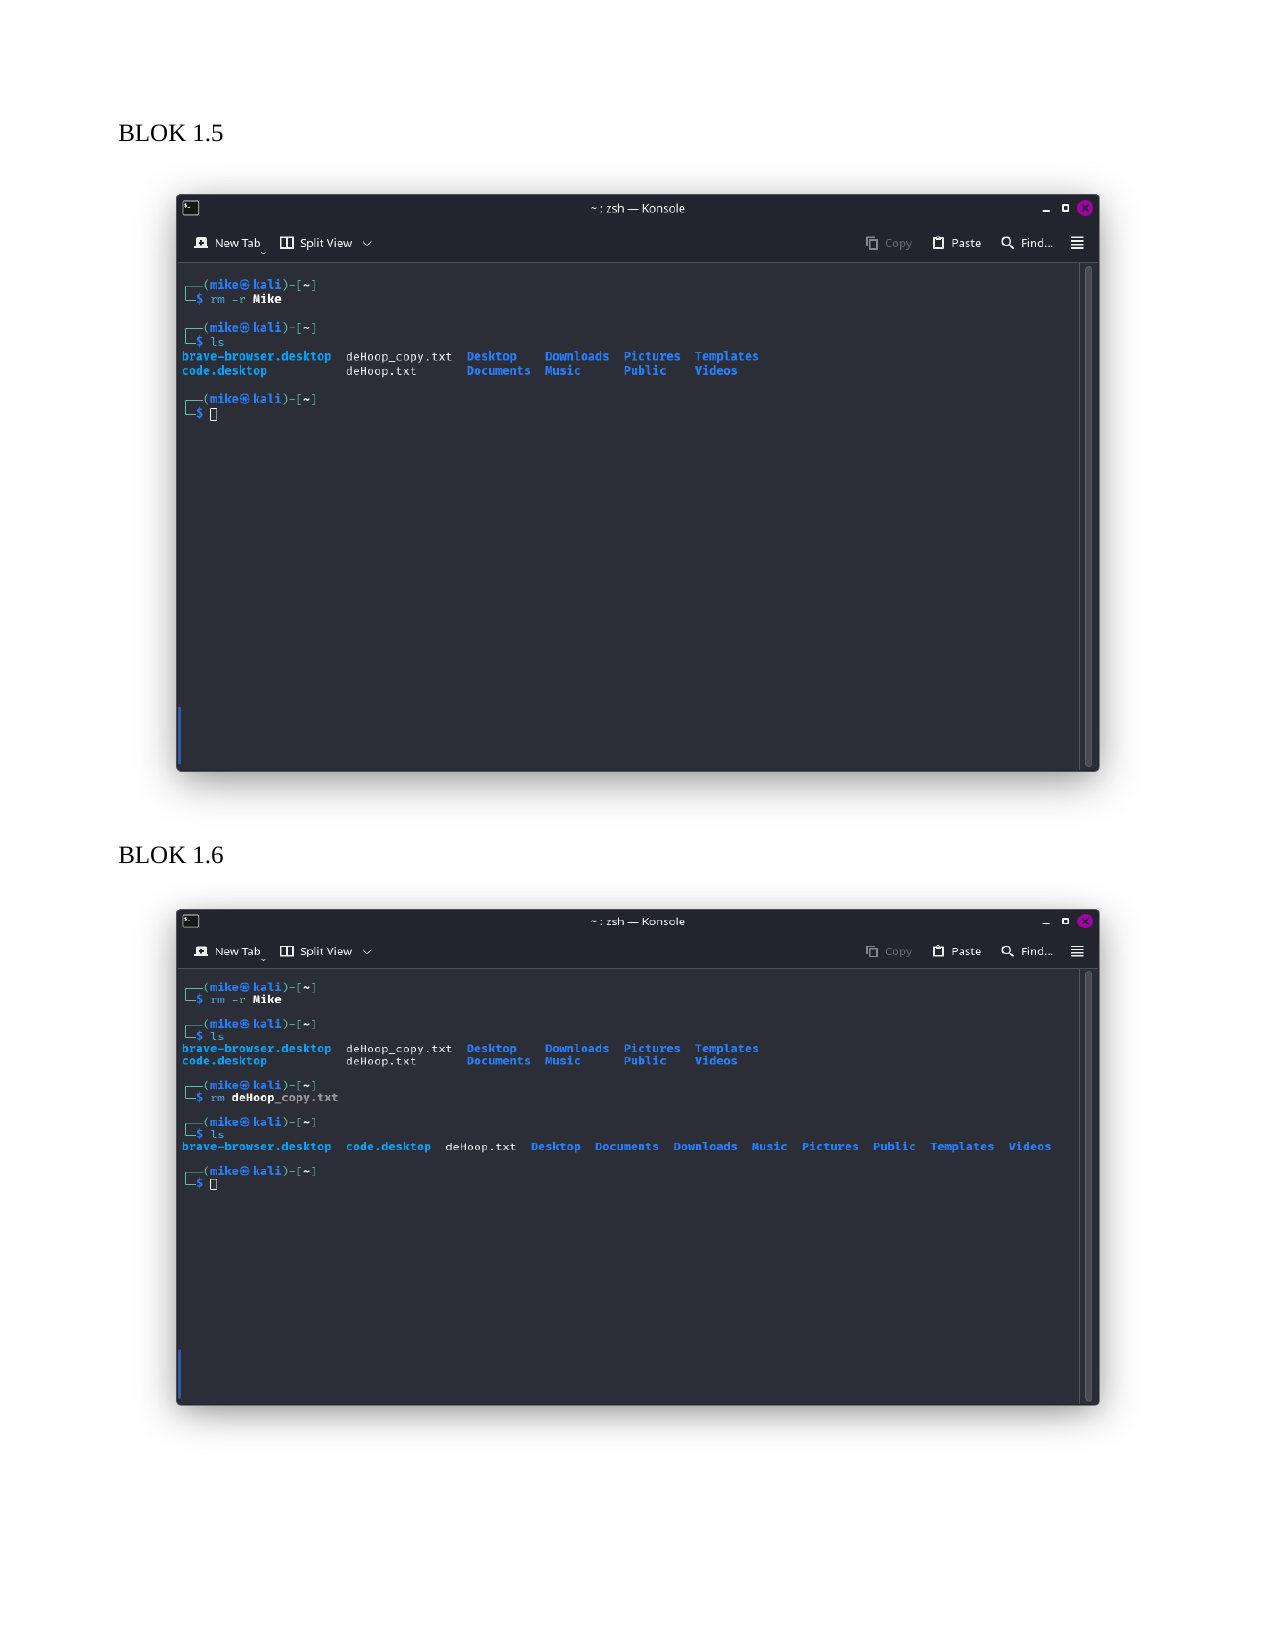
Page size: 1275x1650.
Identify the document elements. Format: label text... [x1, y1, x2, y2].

text BLOK 1.5 [118, 118, 1157, 146]
picture [118, 868, 1157, 1464]
text BLOK 1.6 [118, 840, 1157, 868]
picture [118, 146, 1157, 840]
